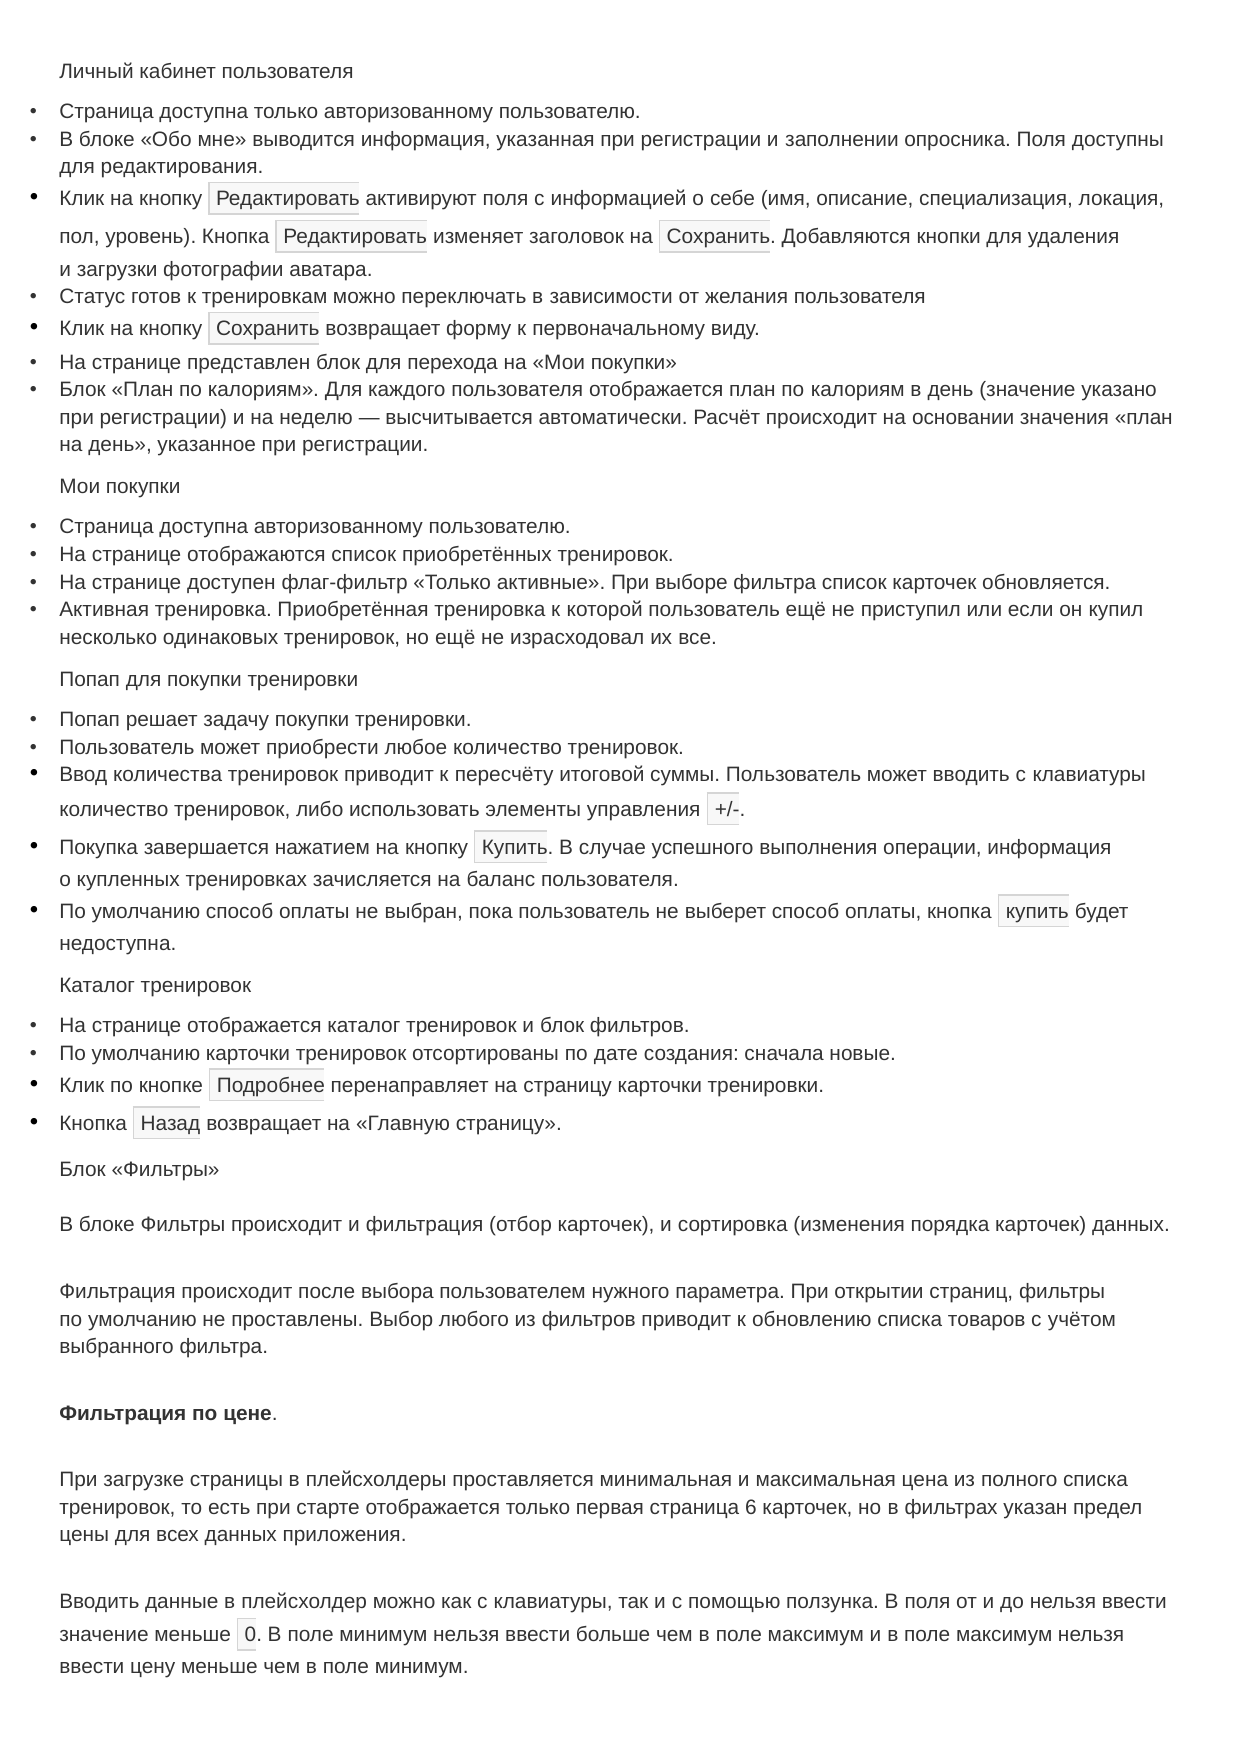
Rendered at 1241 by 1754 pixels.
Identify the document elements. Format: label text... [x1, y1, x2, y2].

list Ввод количества тренировок приводит к пересчёту итоговой суммы. Пользователь может вводить с клавиатуры количество тренировок, либо использовать элементы управления +/-. [59, 762, 1181, 825]
list В блоке «Обо мне» выводится информация, указанная при регистрации и заполнении опросника. Поля доступны для редактирования. [59, 127, 1181, 178]
text Вводить данные в плейсхолдер можно как с клавиатуры, так и с помощью ползунка. В поля от и до нельзя ввести значение меньше 0. В поле минимум нельзя ввести больше чем в поле максимум и в поле максимум нельзя ввести цену меньше чем в поле минимум. [59, 1588, 1181, 1678]
list Назад возвращает на «Главную страницу». [134, 1106, 1181, 1139]
subtitle Попап для покупки тренировки [59, 667, 1181, 691]
list Пользователь может приобрести любое количество тренировок. [59, 734, 1181, 758]
list Клик на кнопку Редактировать активируют поля с информацией о себе (имя, описание, специализация, локация, пол, уровень). Кнопка Редактировать изменяет заголовок на Сохранить. Добавляются кнопки для удаления и загрузки фотографии аватара. [59, 182, 1181, 280]
list На странице представлен блок для перехода на «Мои покупки» [59, 349, 1181, 374]
subtitle Блок «Фильтры» [59, 1157, 1181, 1181]
list По умолчанию способ оплаты не выбран, пока пользователь не выберет способ оплаты, кнопка купить будет недоступна. [59, 894, 1181, 955]
list На странице отображаются список приобретённых тренировок. [59, 542, 1181, 566]
list Покупка завершается нажатием на кнопку Купить. В случае успешного выполнения операции, информация о купленных тренировках зачисляется на баланс пользователя. [59, 830, 1181, 891]
text Фильтрация по цене. [59, 1400, 1181, 1424]
list На странице доступен флаг-фильтр «Только активные». При выборе фильтра список карточек обновляется. [59, 569, 1181, 594]
list Блок «План по калориям». Для каждого пользователя отображается план по калориям в день (значение указано при регистрации) и на неделю — высчитывается автоматически. Расчёт происходит на основании значения «план на день», указанное при регистрации. [59, 377, 1181, 456]
list По умолчанию карточки тренировок отсортированы по дате создания: сначала новые. [59, 1041, 1181, 1064]
list Сохранить возвращает форму к первоначальному виду. [210, 312, 1181, 345]
list Подробнее перенаправляет на страницу карточки тренировки. [210, 1068, 1181, 1101]
subtitle Каталог тренировок [59, 973, 1181, 997]
subtitle Личный кабинет пользователя [59, 59, 1181, 83]
text В блоке Фильтры происходит и фильтрация (отбор карточек), и сортировка (изменения порядка карточек) данных. [59, 1212, 1181, 1236]
list Страница доступна авторизованному пользователю. [59, 514, 1181, 538]
list Статус готов к тренировкам можно переключать в зависимости от желания пользователя [59, 284, 1181, 308]
list Попап решает задачу покупки тренировки. [59, 707, 1181, 731]
list Активная тренировка. Приобретённая тренировка к которой пользователь ещё не приступил или если он купил несколько одинаковых тренировок, но ещё не израсходовал их все. [59, 597, 1181, 649]
list Клик на кнопку [59, 312, 208, 345]
list Кнопка [59, 1106, 133, 1139]
subtitle Мои покупки [59, 474, 1181, 498]
list Клик по кнопке [59, 1068, 209, 1101]
list Страница доступна только авторизованному пользователю. [59, 99, 1181, 123]
text При загрузке страницы в плейсхолдеры проставляется минимальная и максимальная цена из полного списка тренировок, то есть при старте отображается только первая страница 6 карточек, но в фильтрах указан предел цены для всех данных приложения. [59, 1467, 1181, 1546]
list На странице отображается каталог тренировок и блок фильтров. [59, 1013, 1181, 1037]
text Фильтрация происходит после выбора пользователем нужного параметра. При открытии страниц, фильтры по умолчанию не проставлены. Выбор любого из фильтров приводит к обновлению списка товаров с учётом выбранного фильтра. [59, 1279, 1181, 1358]
